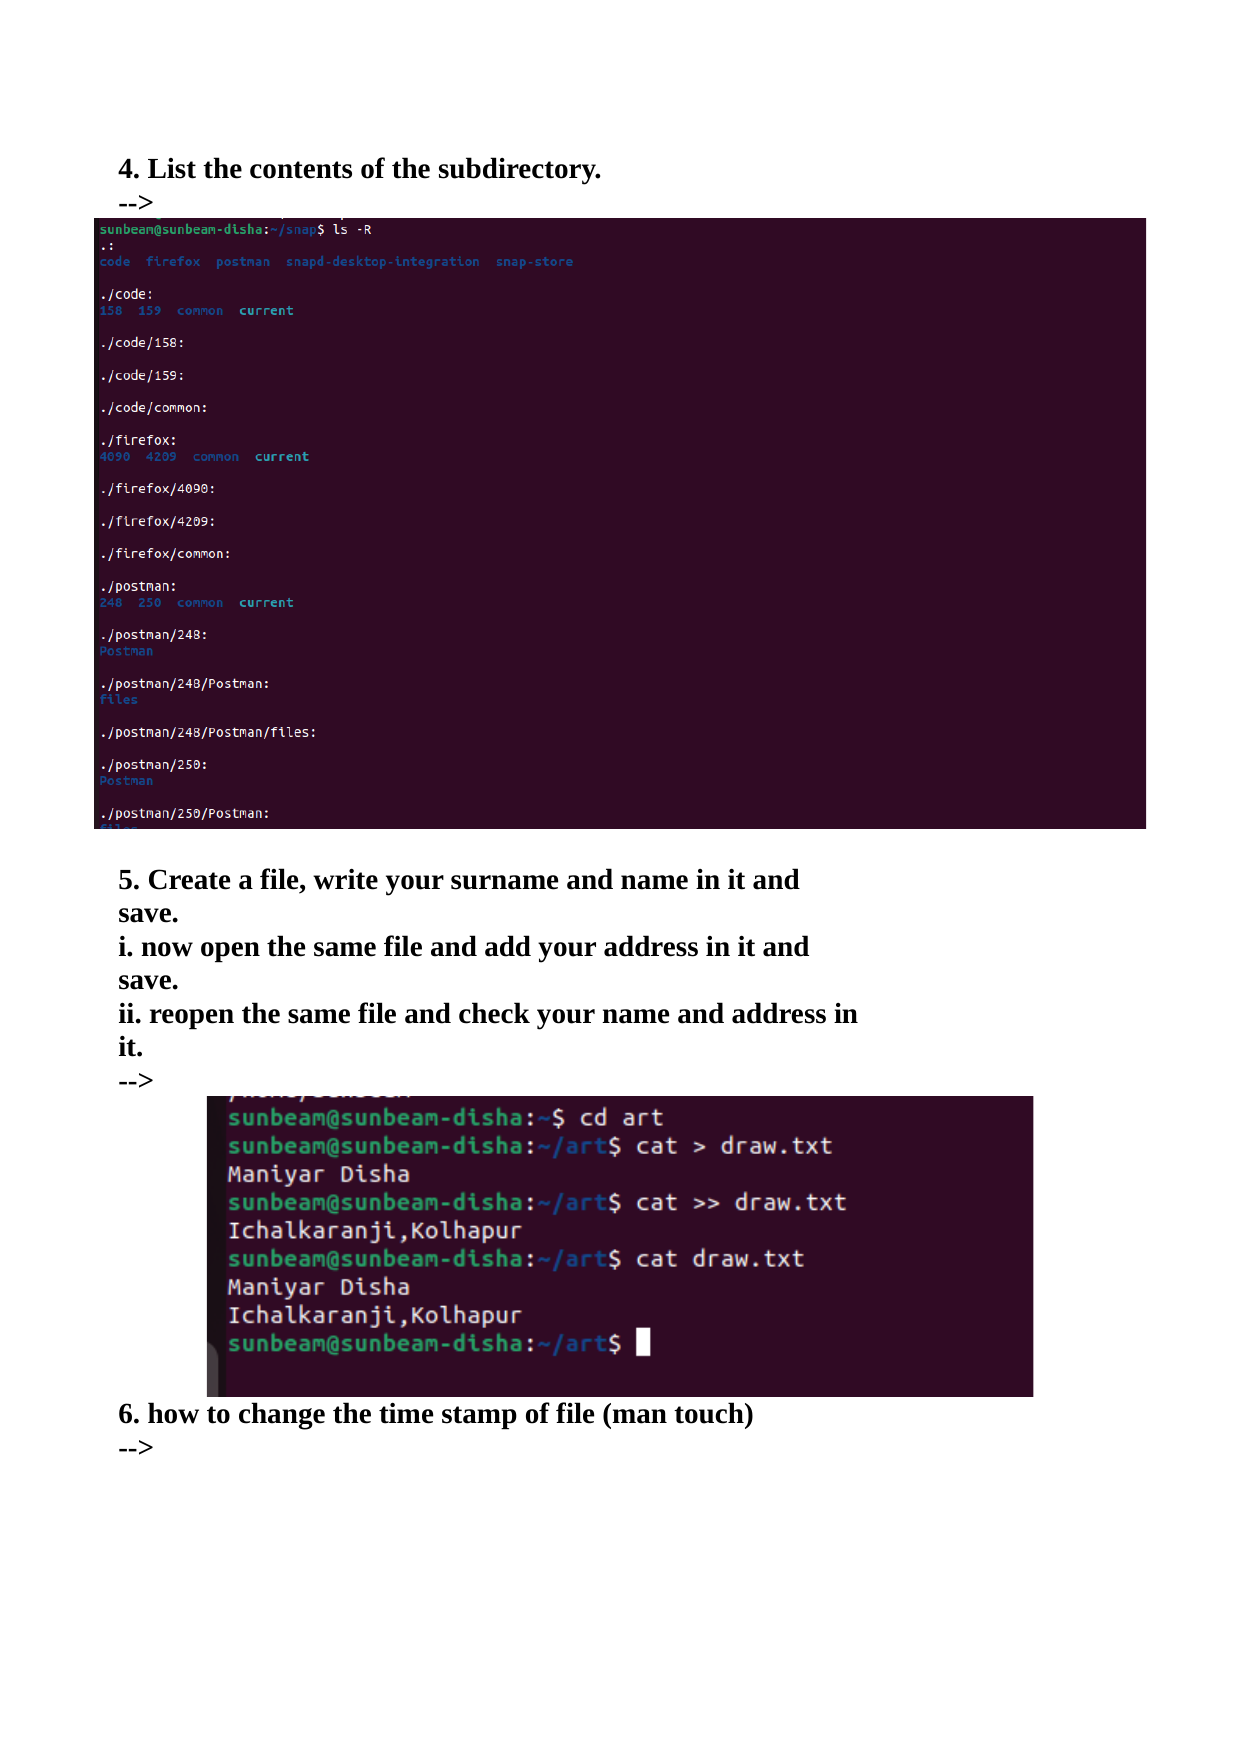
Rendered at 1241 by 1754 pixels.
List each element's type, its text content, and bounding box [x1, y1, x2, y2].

text --> [118, 1430, 1122, 1464]
text it. [118, 1029, 1122, 1063]
text i. now open the same file and add your address in it and [118, 929, 1122, 962]
picture [206, 1096, 1034, 1397]
text --> [118, 1063, 1122, 1097]
text 6. how to change the time stamp of file (man touch) [118, 1244, 1122, 1430]
text save. [118, 962, 1122, 996]
picture [94, 218, 1147, 829]
text --> [118, 185, 1122, 218]
text save. [118, 895, 1122, 929]
text 5. Create a file, write your surname and name in it and [118, 862, 1122, 895]
text 4. List the contents of the subdirectory. [118, 152, 1122, 185]
text ii. reopen the same file and check your name and address in [118, 996, 1122, 1029]
